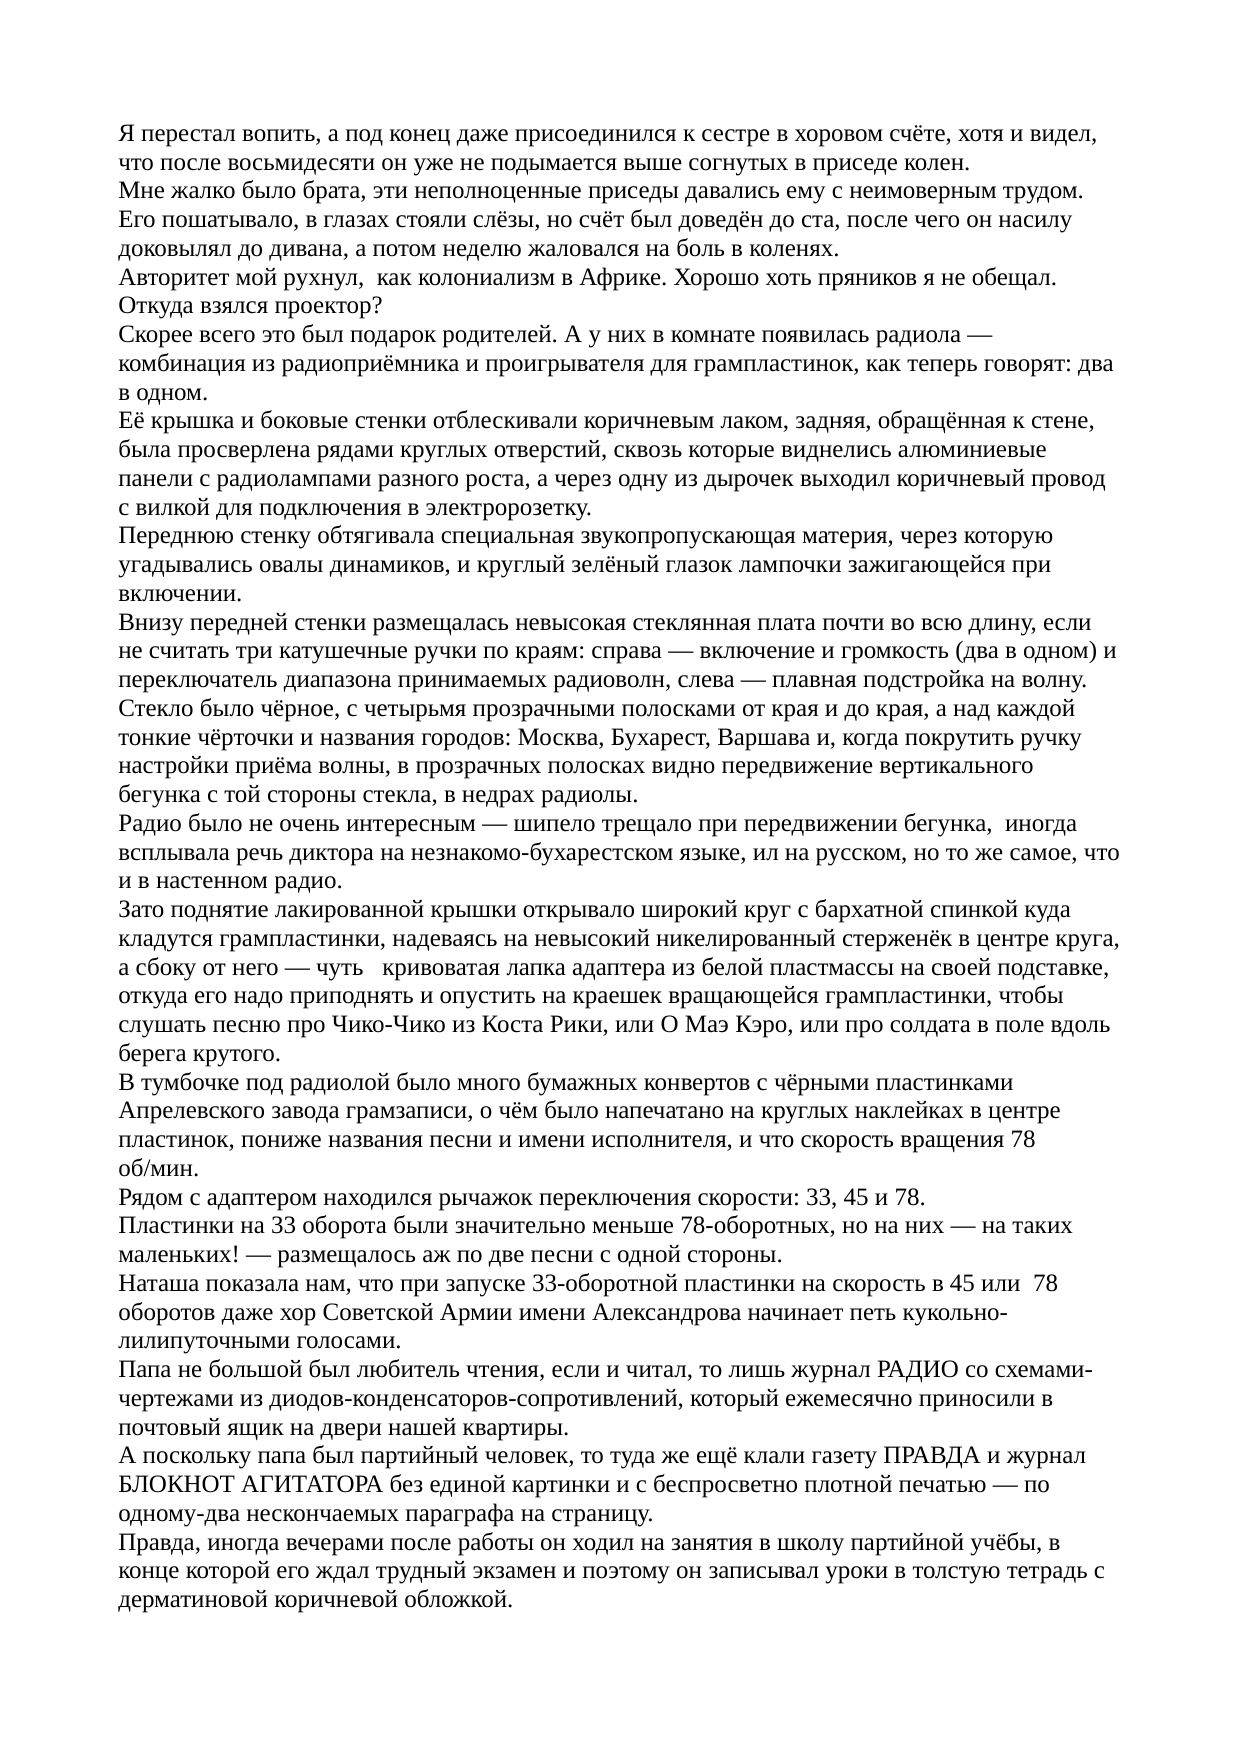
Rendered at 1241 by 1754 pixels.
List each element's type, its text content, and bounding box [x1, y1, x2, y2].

text Его пошатывало, в глазах стояли слёзы, но счёт был доведён до ста, после чего он насилу доковылял до дивана, а потом неделю жаловался на боль в коленях. [118, 204, 1122, 262]
text Внизу передней стенки размещалась невысокая стеклянная плата почти во всю длину, если не считать три катушечные ручки по краям: справа — включение и громкость (два в одном) и переключатель диапазона принимаемых радиоволн, слева — плавная подстройка на волну. [118, 607, 1122, 693]
text Рядом с адаптером находился рычажок переключения скорости: 33, 45 и 78. [118, 1182, 1122, 1211]
text Скорее всего это был подарок родителей. А у них в комнате появилась радиола — комбинация из радиоприёмника и проигрывателя для грампластинок, как теперь говорят: два в одном. [118, 319, 1122, 406]
text Стекло было чёрное, с четырьмя прозрачными полосками от края и до края, а над каждой тонкие чёрточки и названия городов: Москва, Бухарест, Варшава и, когда покрутить ручку настройки приёма волны, в прозрачных полосках видно передвижение вертикального бегунка с той стороны стекла, в недрах радиолы. [118, 693, 1122, 808]
text Мне жалко было брата, эти неполноценные приседы давались ему с неимоверным трудом. [118, 176, 1122, 204]
text Пластинки на 33 оборота были значительно меньше 78-оборотных, но на них — на таких маленьких! — размещалось аж по две песни с одной стороны. [118, 1211, 1122, 1268]
text В тумбочке под радиолой было много бумажных конвертов с чёрными пластинками Апрелевского завода грамзаписи, о чём было напечатано на круглых наклейках в центре пластинок, пониже названия песни и имени исполнителя, и что скорость вращения 78 об/мин. [118, 1067, 1122, 1182]
text Я перестал вопить, а под конец даже присоединился к сестре в хоровом счёте, хотя и видел, что после восьмидесяти он уже не подымается выше согнутых в приседе колен. [118, 118, 1122, 176]
text Наташа показала нам, что при запуске 33-оборотной пластинки на скорость в 45 или 78 оборотов даже хор Советской Армии имени Александрова начинает петь кукольно-лилипуточными голосами. [118, 1268, 1122, 1354]
text Переднюю стенку обтягивала специальная звукопропускающая материя, через которую угадывались овалы динамиков, и круглый зелёный глазок лампочки зажигающейся при включении. [118, 521, 1122, 607]
text Зато поднятие лакированной крышки открывало широкий круг с бархатной спинкой куда кладутся грампластинки, надеваясь на невысокий никелированный стерженёк в центре круга, а сбоку от него — чуть кривоватая лапка адаптера из белой пластмассы на своей подставке, откуда его надо приподнять и опустить на краешек вращающейся грампластинки, чтобы слушать песню про Чико-Чико из Коста Рики, или О Маэ Кэро, или про солдата в поле вдоль берега крутого. [118, 894, 1122, 1067]
text А поскольку папа был партийный человек, то туда же ещё клали газету ПРАВДА и журнал БЛОКНОТ АГИТАТОРА без единой картинки и с беспросветно плотной печатью — по одному-два нескончаемых параграфа на страницу. [118, 1441, 1122, 1527]
text Откуда взялся проектор? [118, 291, 1122, 319]
text Папа не большой был любитель чтения, если и читал, то лишь журнал РАДИО со схемами-чертежами из диодов-конденсаторов-сопротивлений, который ежемесячно приносили в почтовый ящик на двери нашей квартиры. [118, 1354, 1122, 1441]
text Её крышка и боковые стенки отблескивали коричневым лаком, задняя, обращённая к стене, была просверлена рядами круглых отверстий, сквозь которые виднелись алюминиевые панели с радиолампами разного роста, а через одну из дырочек выходил коричневый провод с вилкой для подключения в электророзетку. [118, 406, 1122, 521]
text Радио было не очень интересным — шипело трещало при передвижении бегунка, иногда всплывала речь диктора на незнакомо-бухарестском языке, ил на русском, но то же самое, что и в настенном радио. [118, 808, 1122, 894]
text Правда, иногда вечерами после работы он ходил на занятия в школу партийной учёбы, в конце которой его ждал трудный экзамен и поэтому он записывал уроки в толстую тетрадь с дерматиновой коричневой обложкой. [118, 1527, 1122, 1613]
text Авторитет мой рухнул, как колониализм в Африке. Хорошо хоть пряников я не обещал. [118, 262, 1122, 291]
